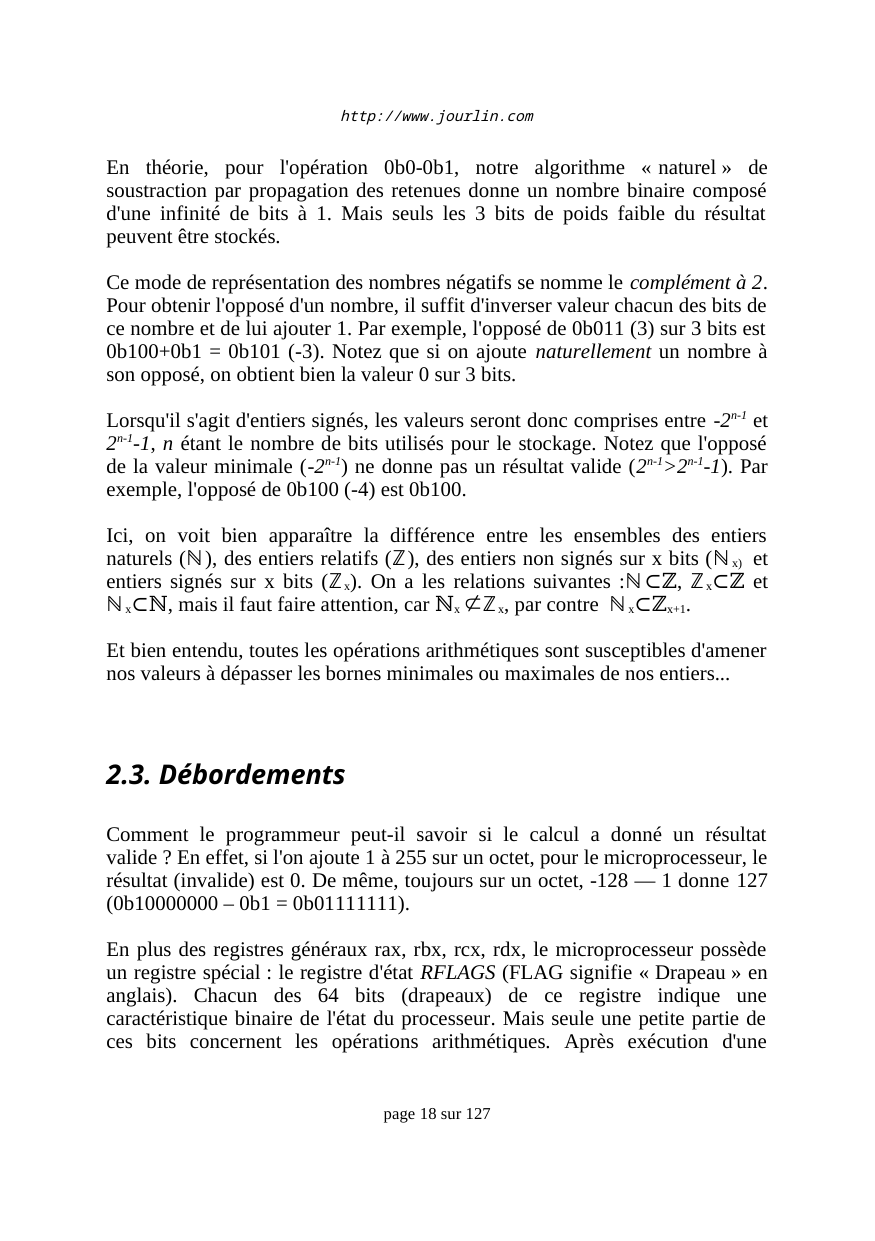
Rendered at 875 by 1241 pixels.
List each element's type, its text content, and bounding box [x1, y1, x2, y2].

text Lorsqu'il s'agit d'entiers signés, les valeurs seront donc comprises entre -2n-1 et 2n-1-1, n étant le nombre de bits utilisés pour le stockage. Notez que l'opposé de la valeur minimale (-2n-1) ne donne pas un résultat valide (2n-1>2n-1-1). Par exemple, l'opposé de 0b100 (-4) est 0b100. [106, 398, 768, 501]
text Ici, on voit bien apparaître la différence entre les ensembles des entiers naturels (ℕ), des entiers relatifs (ℤ), des entiers non signés sur x bits (ℕx) et entiers signés sur x bits (ℤx). On a les relations suivantes :ℕ⊂ℤ, ℤx⊂ℤ et ℕx⊂ℕ, mais il faut faire attention, car ℕx Ëℤx, par contre ℕx⊂ℤx+1. [106, 513, 768, 617]
text En plus des registres généraux rax, rbx, rcx, rdx, le microprocesseur possède un registre spécial : le registre d'état RFLAGS (FLAG signifie « Drapeau » en anglais). Chacun des 64 bits (drapeaux) de ce registre indique une caractéristique binaire de l'état du processeur. Mais seule une petite partie de ces bits concernent les opérations arithmétiques. Après exécution d'une [106, 928, 768, 1053]
subtitle 2.3. Débordements [106, 756, 768, 793]
text Et bien entendu, toutes les opérations arithmétiques sont susceptibles d'amener nos valeurs à dépasser les bornes minimales ou maximales de nos entiers... [106, 629, 768, 685]
text Ce mode de représentation des nombres négatifs se nomme le complément à 2. Pour obtenir l'opposé d'un nombre, il suffit d'inverser valeur chacun des bits de ce nombre et de lui ajouter 1. Par exemple, l'opposé de 0b011 (3) sur 3 bits est 0b100+0b1 = 0b101 (-3). Notez que si on ajoute naturellement un nombre à son opposé, on obtient bien la valeur 0 sur 3 bits. [106, 260, 768, 386]
text En théorie, pour l'opération 0b0-0b1, notre algorithme « naturel » de soustraction par propagation des retenues donne un nombre binaire composé d'une infinité de bits à 1. Mais seuls les 3 bits de poids faible du résultat peuvent être stockés. [106, 156, 768, 248]
text Comment le programmeur peut-il savoir si le calcul a donné un résultat valide ? En effet, si l'on ajoute 1 à 255 sur un octet, pour le microprocesseur, le résultat (invalide) est 0. De même, toujours sur un octet, -128 — 1 donne 127 (0b10000000 – 0b1 = 0b01111111). [106, 805, 768, 915]
